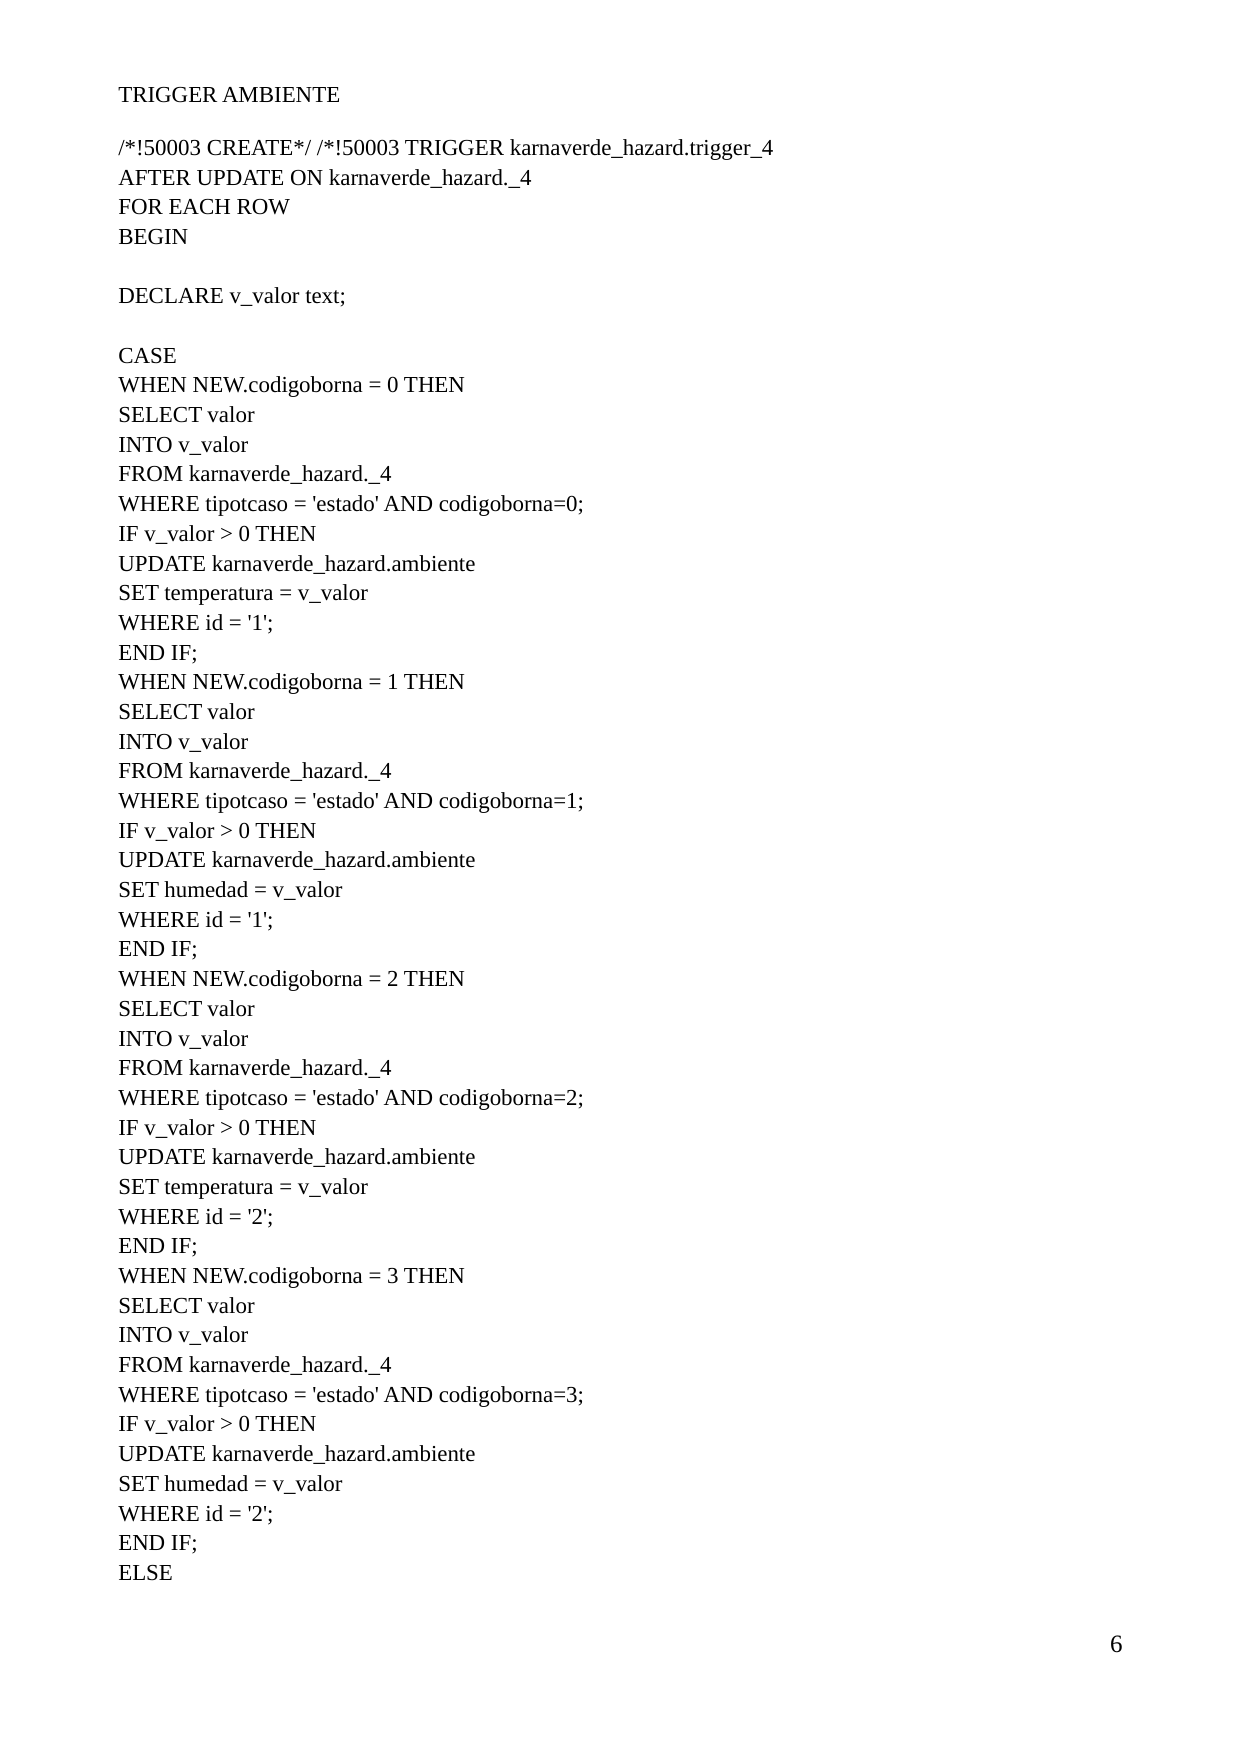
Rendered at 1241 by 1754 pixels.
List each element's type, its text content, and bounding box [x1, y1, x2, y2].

text UPDATE karnaverde_hazard.ambiente [118, 843, 1122, 873]
text TRIGGER AMBIENTE [118, 81, 1122, 108]
text UPDATE karnaverde_hazard.ambiente [118, 546, 1122, 576]
text FROM karnaverde_hazard._4 [118, 1348, 1122, 1377]
text SET humedad = v_valor [118, 873, 1122, 902]
text WHEN NEW.codigoborna = 2 THEN [118, 962, 1122, 992]
text WHERE tipotcaso = 'estado' AND codigoborna=1; [118, 784, 1122, 813]
text INTO v_valor [118, 724, 1122, 754]
text SET humedad = v_valor [118, 1467, 1122, 1496]
text SELECT valor [118, 1288, 1122, 1318]
text IF v_valor > 0 THEN [118, 517, 1122, 546]
text INTO v_valor [118, 1318, 1122, 1348]
text BEGIN [118, 220, 1122, 249]
text END IF; [118, 1526, 1122, 1556]
text WHEN NEW.codigoborna = 3 THEN [118, 1259, 1122, 1288]
text DECLARE v_valor text; [118, 279, 1122, 309]
text UPDATE karnaverde_hazard.ambiente [118, 1437, 1122, 1467]
text SELECT valor [118, 695, 1122, 724]
text AFTER UPDATE ON karnaverde_hazard._4 [118, 160, 1122, 190]
text SELECT valor [118, 398, 1122, 427]
text INTO v_valor [118, 427, 1122, 457]
text ELSE [118, 1556, 1122, 1585]
text WHERE id = '2'; [118, 1199, 1122, 1229]
text /*!50003 CREATE*/ /*!50003 TRIGGER karnaverde_hazard.trigger_4 [118, 134, 1122, 160]
text FROM karnaverde_hazard._4 [118, 754, 1122, 784]
text INTO v_valor [118, 1021, 1122, 1051]
text END IF; [118, 635, 1122, 665]
text WHERE tipotcaso = 'estado' AND codigoborna=2; [118, 1081, 1122, 1110]
text SET temperatura = v_valor [118, 576, 1122, 606]
text WHERE id = '1'; [118, 902, 1122, 932]
text WHERE tipotcaso = 'estado' AND codigoborna=0; [118, 487, 1122, 517]
text IF v_valor > 0 THEN [118, 1110, 1122, 1140]
text END IF; [118, 932, 1122, 962]
text FROM karnaverde_hazard._4 [118, 1051, 1122, 1081]
text FROM karnaverde_hazard._4 [118, 457, 1122, 487]
text IF v_valor > 0 THEN [118, 1407, 1122, 1437]
text WHERE id = '2'; [118, 1496, 1122, 1526]
text WHERE id = '1'; [118, 606, 1122, 635]
text FOR EACH ROW [118, 190, 1122, 220]
text WHERE tipotcaso = 'estado' AND codigoborna=3; [118, 1377, 1122, 1407]
text END IF; [118, 1229, 1122, 1259]
text CASE [118, 338, 1122, 368]
text WHEN NEW.codigoborna = 0 THEN [118, 368, 1122, 398]
text SET temperatura = v_valor [118, 1170, 1122, 1199]
text SELECT valor [118, 992, 1122, 1021]
text UPDATE karnaverde_hazard.ambiente [118, 1140, 1122, 1170]
text WHEN NEW.codigoborna = 1 THEN [118, 665, 1122, 695]
text IF v_valor > 0 THEN [118, 813, 1122, 843]
